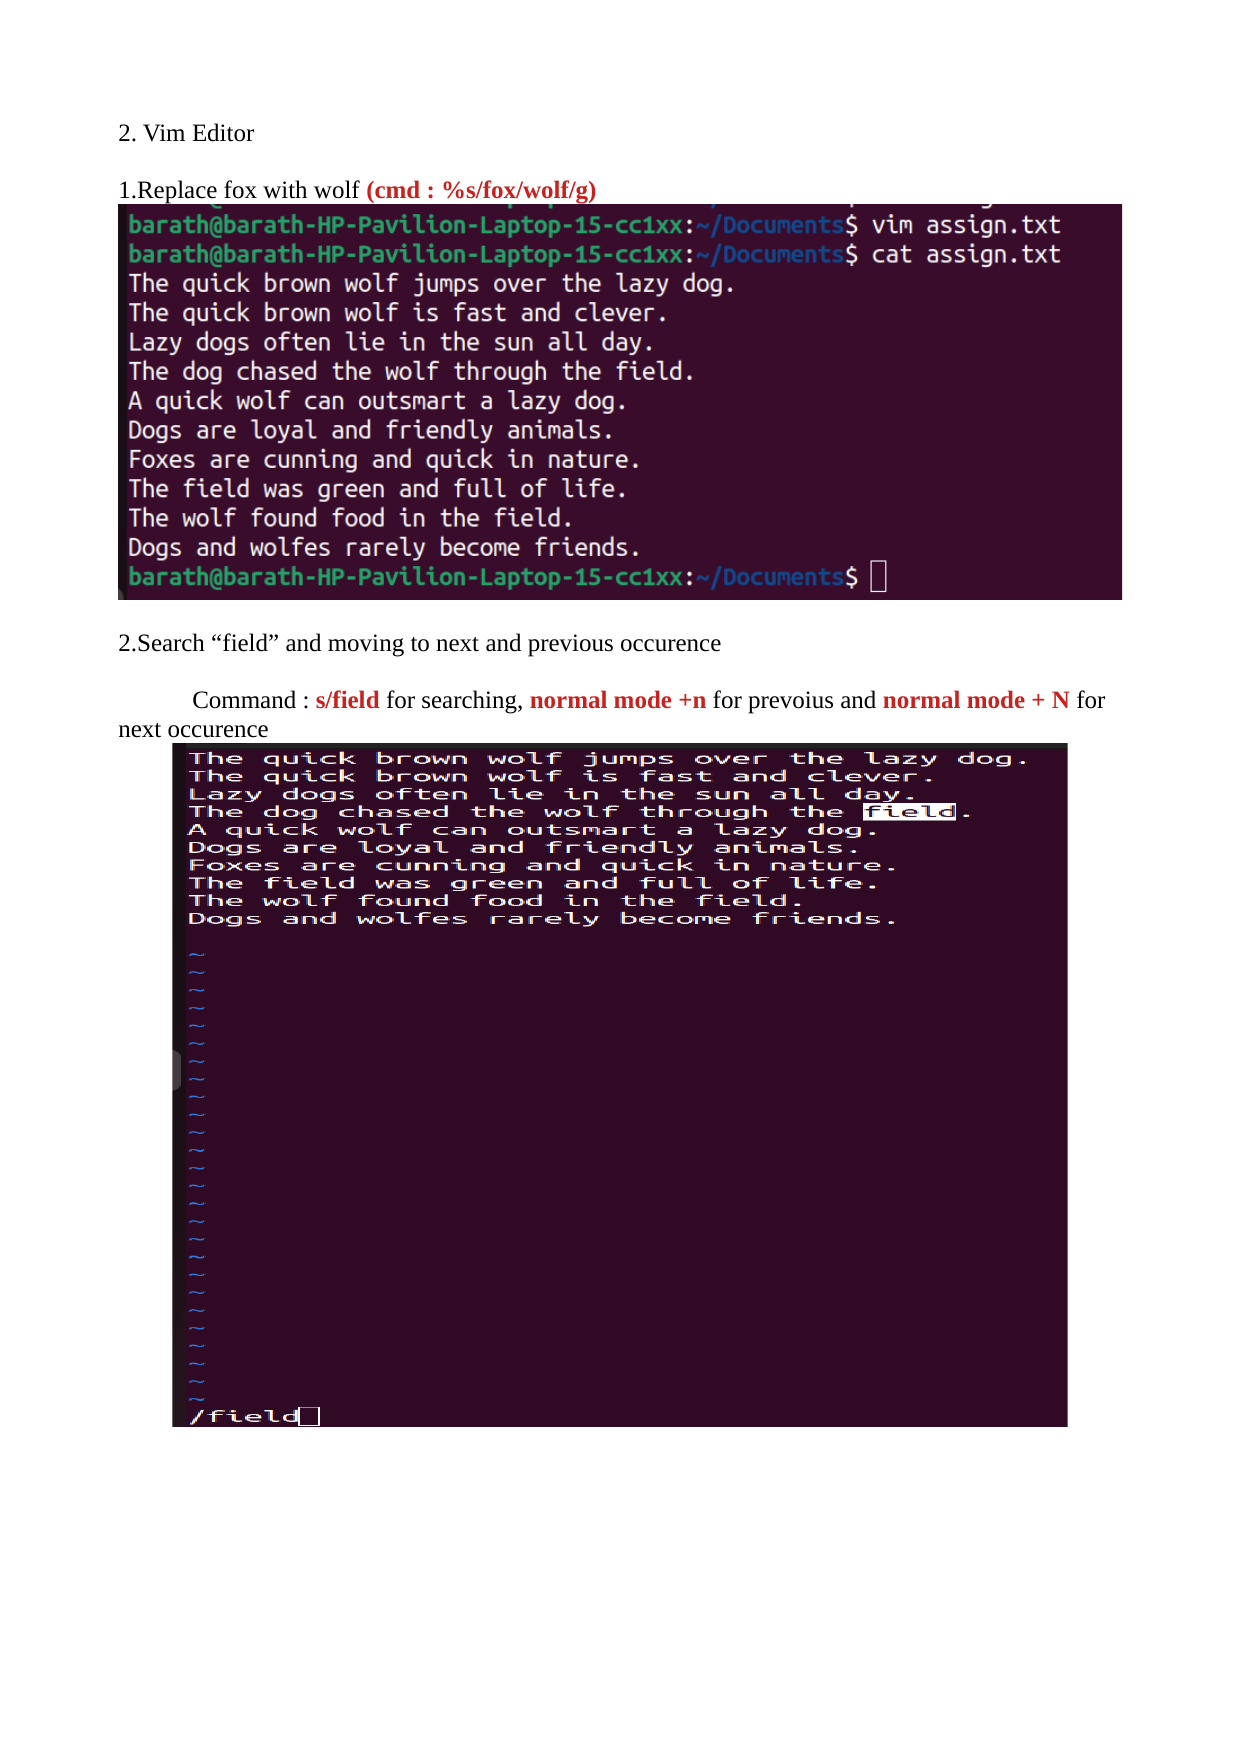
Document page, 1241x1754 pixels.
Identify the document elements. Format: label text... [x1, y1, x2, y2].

text Command : s/field for searching, normal mode +n for prevoius and normal mode + N for next occurence [118, 686, 1122, 743]
picture [172, 743, 1068, 1427]
picture [118, 204, 1123, 600]
text 2.Search “field” and moving to next and previous occurence [118, 628, 1122, 657]
text 2. Vim Editor [118, 118, 1122, 147]
text 1.Replace fox with wolf (cmd : %s/fox/wolf/g) [118, 176, 1122, 204]
